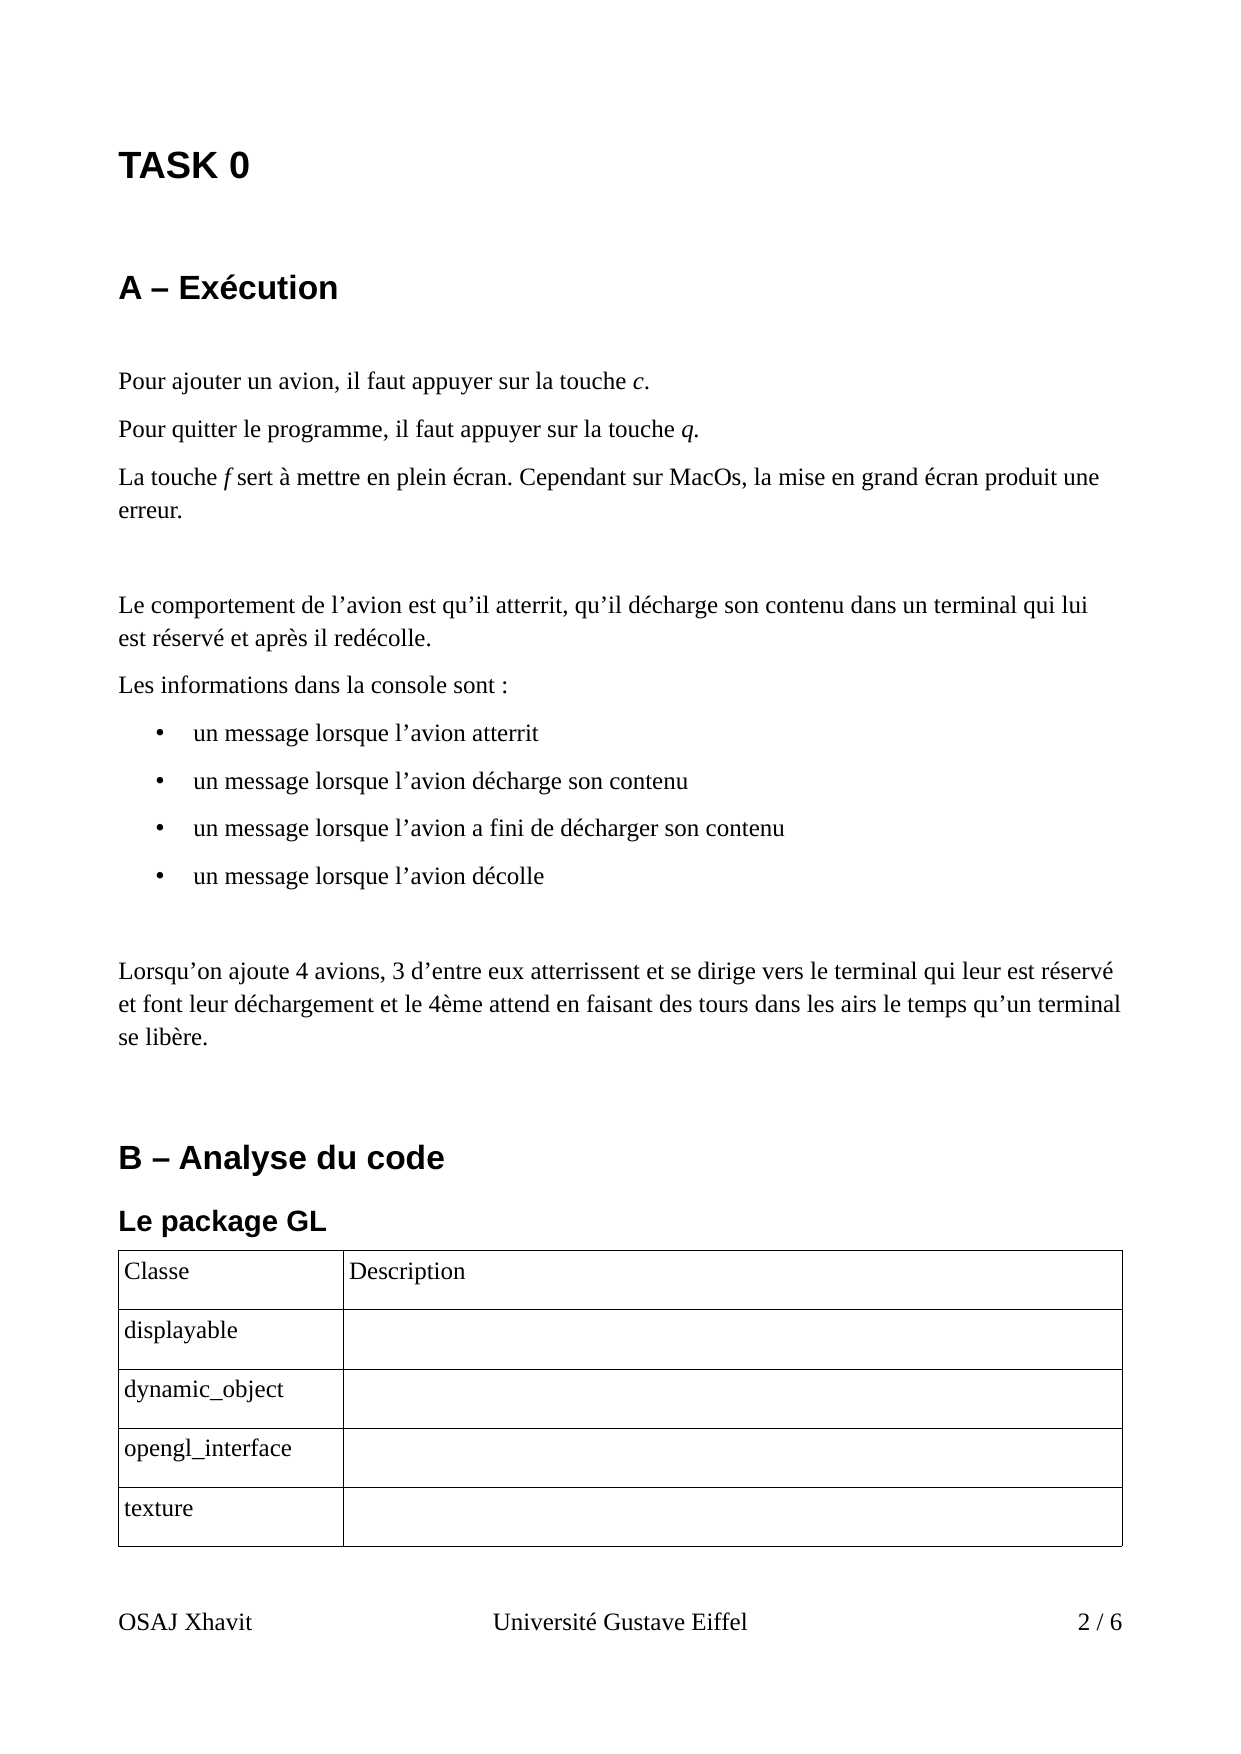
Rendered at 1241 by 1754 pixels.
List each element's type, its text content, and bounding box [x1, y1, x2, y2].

table_cell [344, 1488, 1122, 1546]
text Le comportement de l’avion est qu’il atterrit, qu’il décharge son contenu dans un terminal qui lui est réservé et après il redécolle. [118, 590, 1122, 652]
table_cell texture [119, 1488, 343, 1546]
table_header Description [344, 1251, 1122, 1309]
list un message lorsque l’avion a fini de décharger son contenu [156, 813, 1122, 842]
list un message lorsque l’avion décolle [156, 861, 1122, 890]
text Pour ajouter un avion, il faut appuyer sur la touche c. [118, 366, 1122, 395]
text Lorsqu’on ajoute 4 avions, 3 d’entre eux atterrissent et se dirige vers le terminal qui leur est réservé et font leur déchargement et le 4ème attend en faisant des tours dans les airs le temps qu’un terminal se libère. [118, 956, 1122, 1051]
table_cell [344, 1310, 1122, 1368]
text La touche f sert à mettre en plein écran. Cependant sur MacOs, la mise en grand écran produit une erreur. [118, 462, 1122, 523]
text Pour quitter le programme, il faut appuyer sur la touche q. [118, 414, 1122, 443]
list un message lorsque l’avion atterrit [156, 718, 1122, 747]
table_cell dynamic_object [119, 1370, 343, 1428]
table_cell displayable [119, 1310, 343, 1368]
table_cell opengl_interface [119, 1429, 343, 1487]
table_cell [344, 1429, 1122, 1487]
subtitle A – Exécution [118, 268, 1122, 306]
subtitle TASK 0 [118, 143, 1122, 187]
table_cell [344, 1370, 1122, 1428]
table_header Classe [119, 1251, 343, 1309]
text Les informations dans la console sont : [118, 671, 1122, 699]
subtitle B – Analyse du code [118, 1138, 1122, 1177]
subtitle Le package GL [118, 1204, 1122, 1238]
list un message lorsque l’avion décharge son contenu [156, 766, 1122, 794]
